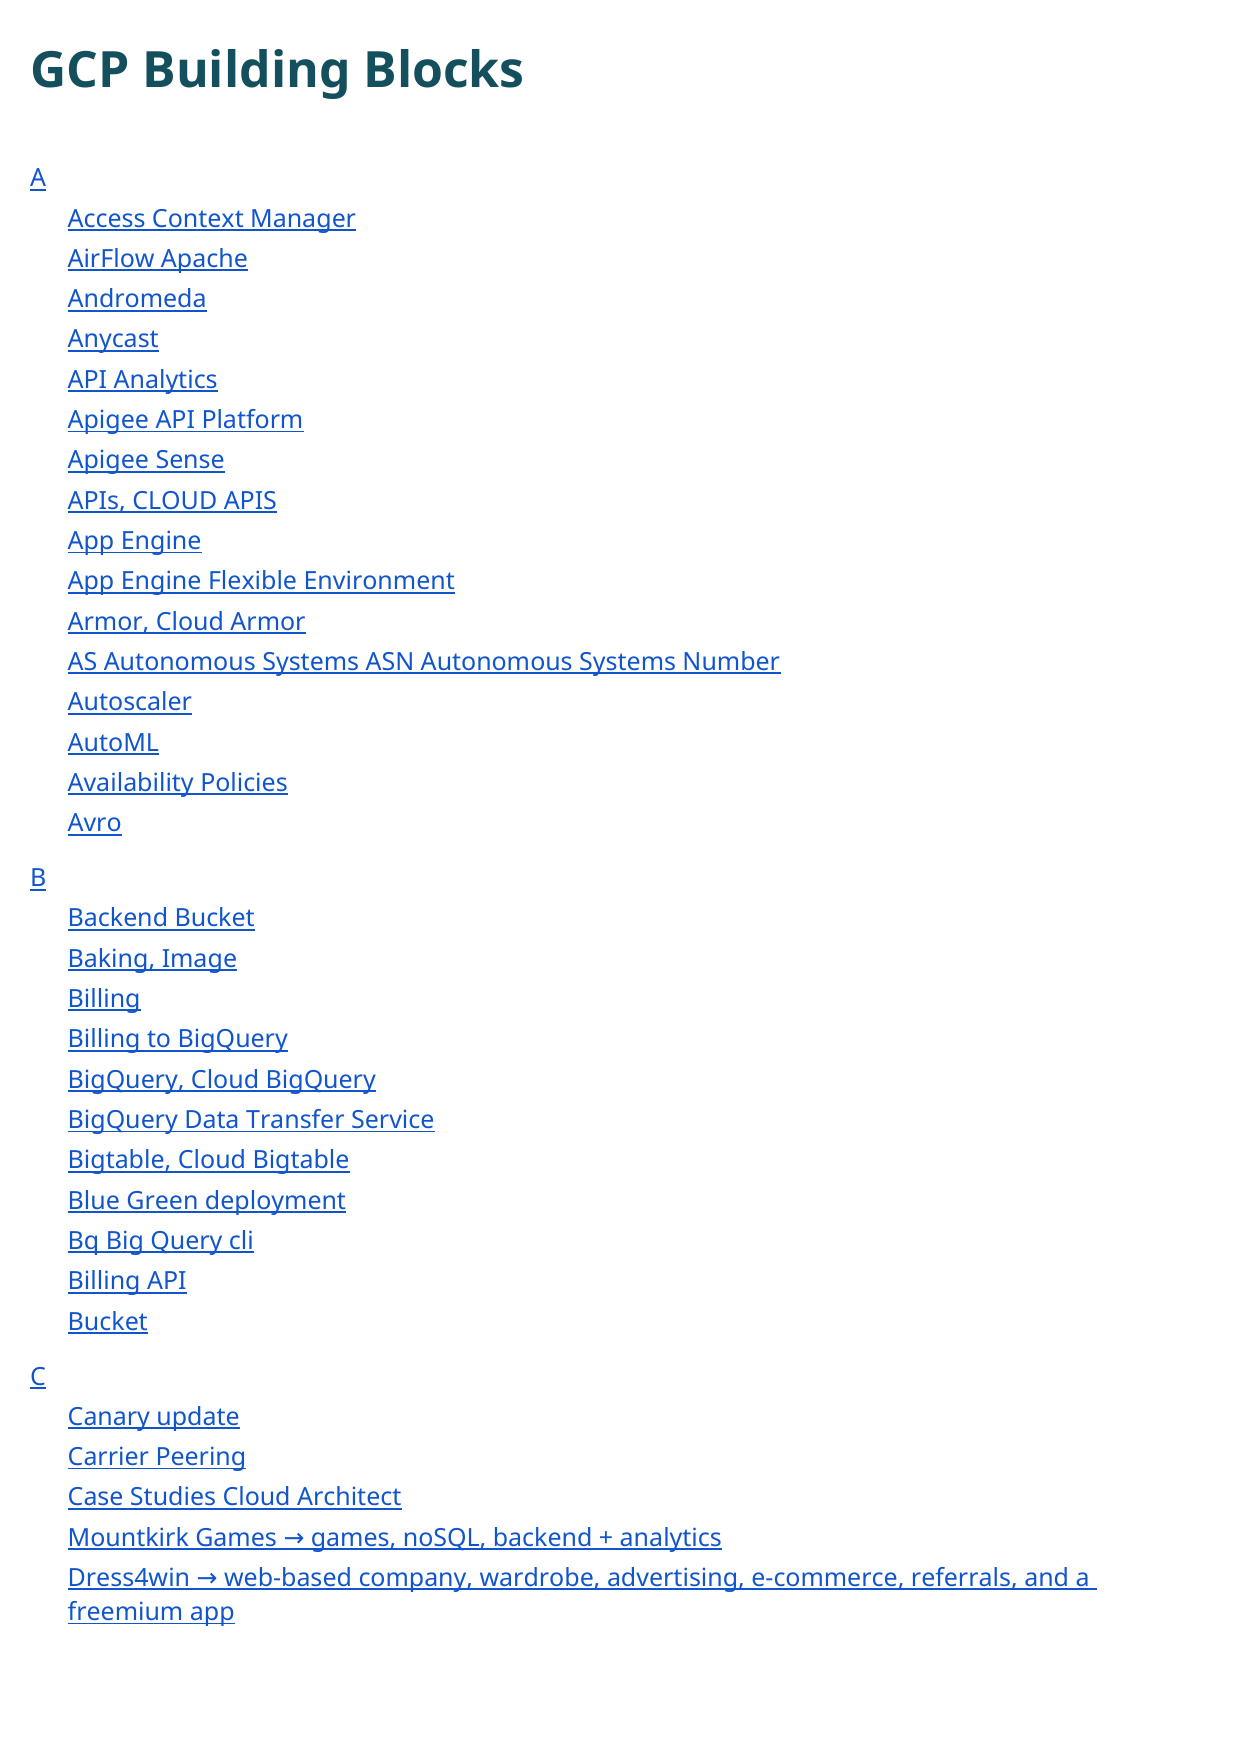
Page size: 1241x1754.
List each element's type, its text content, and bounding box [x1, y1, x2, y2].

text App Engine Flexible Environment [67, 563, 1210, 597]
text A [30, 160, 1210, 194]
text Dress4win → web-based company, wardrobe, advertising, e-commerce, referrals, and a freemium app [67, 1560, 1210, 1628]
text API Analytics [67, 361, 1210, 396]
text Canary update [67, 1398, 1210, 1432]
text BigQuery, Cloud BigQuery [67, 1061, 1210, 1095]
text Bucket [67, 1303, 1210, 1337]
text Billing to BigQuery [67, 1021, 1210, 1055]
text Baking, Image [67, 940, 1210, 974]
text Mountkirk Games → games, noSQL, backend + analytics [67, 1519, 1210, 1553]
text Bq Big Query cli [67, 1223, 1210, 1257]
text C [30, 1358, 1210, 1392]
text Access Context Manager [67, 200, 1210, 234]
text Anycast [67, 321, 1210, 355]
text Bigtable, Cloud Bigtable [67, 1142, 1210, 1176]
text Backend Bucket [67, 900, 1210, 934]
text APIs, CLOUD APIS [67, 482, 1210, 516]
text App Engine [67, 523, 1210, 557]
text Andromeda [67, 281, 1210, 315]
text B [30, 860, 1210, 894]
text Billing [67, 981, 1210, 1015]
text AS Autonomous Systems ASN Autonomous Systems Number [67, 644, 1210, 678]
text AirFlow Apache [67, 241, 1210, 274]
text Avro [67, 805, 1210, 839]
text Armor, Cloud Armor [67, 603, 1210, 637]
text AutoML [67, 724, 1210, 758]
text Case Studies Cloud Architect [67, 1479, 1210, 1513]
text Apigee API Platform [67, 402, 1210, 436]
text Apigee Sense [67, 442, 1210, 476]
text Availability Policies [67, 764, 1210, 799]
text Blue Green deployment [67, 1182, 1210, 1216]
text Billing API [67, 1263, 1210, 1297]
text Autoscaler [67, 684, 1210, 718]
text Carrier Peering [67, 1439, 1210, 1473]
text BigQuery Data Transfer Service [67, 1102, 1210, 1136]
text GCP Building Blocks [30, 34, 1210, 102]
